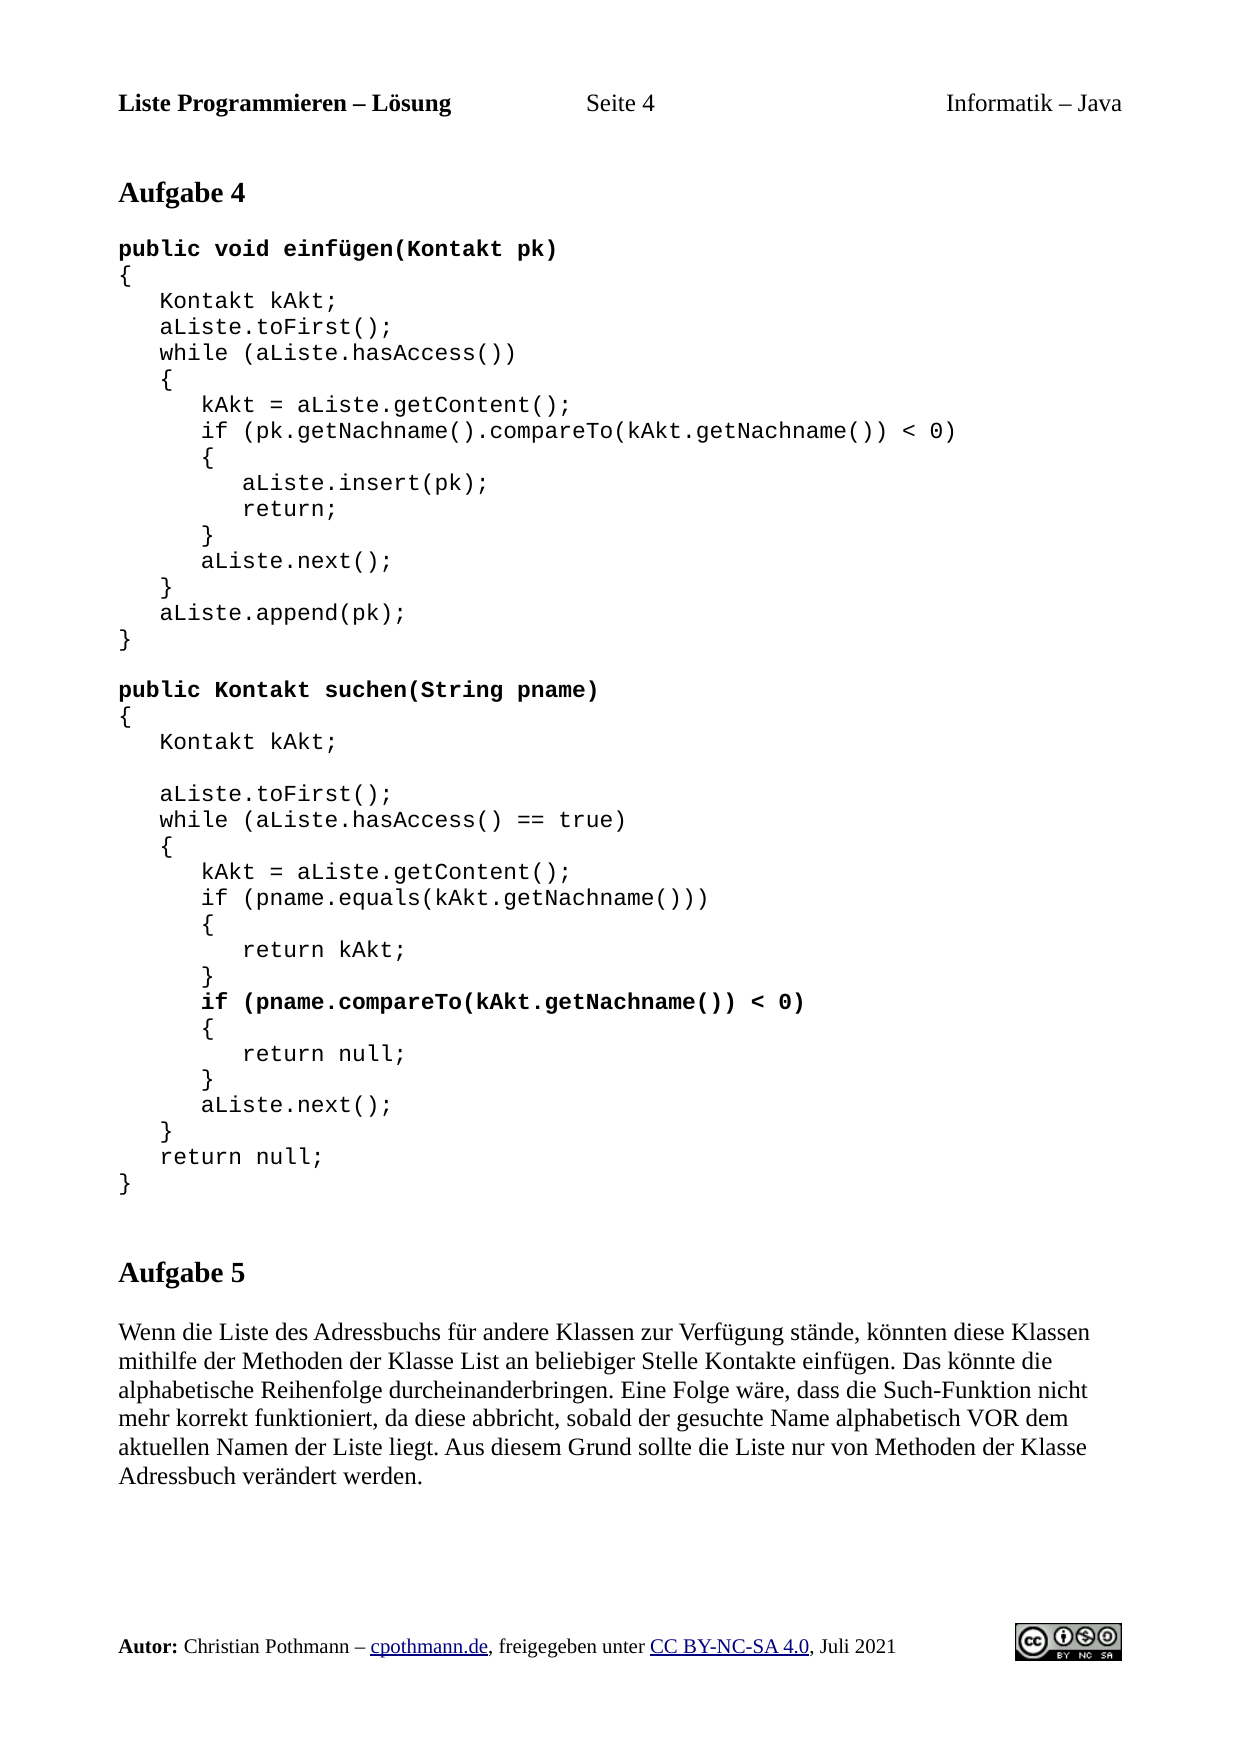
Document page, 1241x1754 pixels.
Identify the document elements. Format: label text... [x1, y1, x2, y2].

text { [118, 367, 1122, 393]
text return null; [118, 1146, 1122, 1172]
text return; [118, 497, 1122, 523]
text public void einfügen(Kontakt pk) [118, 238, 1122, 264]
text } [118, 1120, 1122, 1146]
text if (pk.getNachname().compareTo(kAkt.getNachname()) < 0) [118, 419, 1122, 445]
text } [118, 627, 1122, 653]
text aListe.toFirst(); [118, 316, 1122, 342]
text } [118, 1068, 1122, 1094]
text public Kontakt suchen(String pname) [118, 679, 1122, 705]
text { [118, 264, 1122, 290]
text return null; [118, 1042, 1122, 1068]
text Kontakt kAkt; [118, 731, 1122, 757]
text } [118, 523, 1122, 549]
text aListe.next(); [118, 1094, 1122, 1120]
text Autor: Christian Pothmann – cpothmann.de, freigegeben unter CC BY-NC-SA 4.0, Juli 2021 [118, 1633, 1015, 1658]
text Wenn die Liste des Adressbuchs für andere Klassen zur Verfügung stände, könnten diese Klassen mithilfe der Methoden der Klasse List an beliebiger Stelle Kontakte einfügen. Das könnte die alphabetische Reihenfolge durcheinanderbringen. Eine Folge wäre, dass die Such-Funktion nicht mehr korrekt funktioniert, da diese abbricht, sobald der gesuchte Name alphabetisch VOR dem aktuellen Namen der Liste liegt. Aus diesem Grund sollte die Liste nur von Methoden der Klasse Adressbuch verändert werden. [118, 1317, 1122, 1490]
text aListe.append(pk); [118, 601, 1122, 627]
text return kAkt; [118, 938, 1122, 964]
text { [118, 834, 1122, 860]
text kAkt = aListe.getContent(); [118, 860, 1122, 886]
text while (aListe.hasAccess() == true) [118, 808, 1122, 834]
picture [1015, 1623, 1122, 1661]
text } [118, 964, 1122, 990]
text } [118, 1172, 1122, 1197]
text { [118, 912, 1122, 938]
text aListe.insert(pk); [118, 471, 1122, 497]
text Aufgabe 4 [118, 176, 1122, 209]
text while (aListe.hasAccess()) [118, 342, 1122, 367]
text aListe.next(); [118, 549, 1122, 575]
text { [118, 445, 1122, 471]
text Aufgabe 5 [118, 1255, 1122, 1288]
text kAkt = aListe.getContent(); [118, 393, 1122, 419]
text } [118, 575, 1122, 601]
text { [118, 1016, 1122, 1042]
text if (pname.equals(kAkt.getNachname())) [118, 886, 1122, 912]
text { [118, 705, 1122, 731]
text Kontakt kAkt; [118, 290, 1122, 316]
text if (pname.compareTo(kAkt.getNachname()) < 0) [118, 990, 1122, 1016]
text aListe.toFirst(); [118, 782, 1122, 808]
